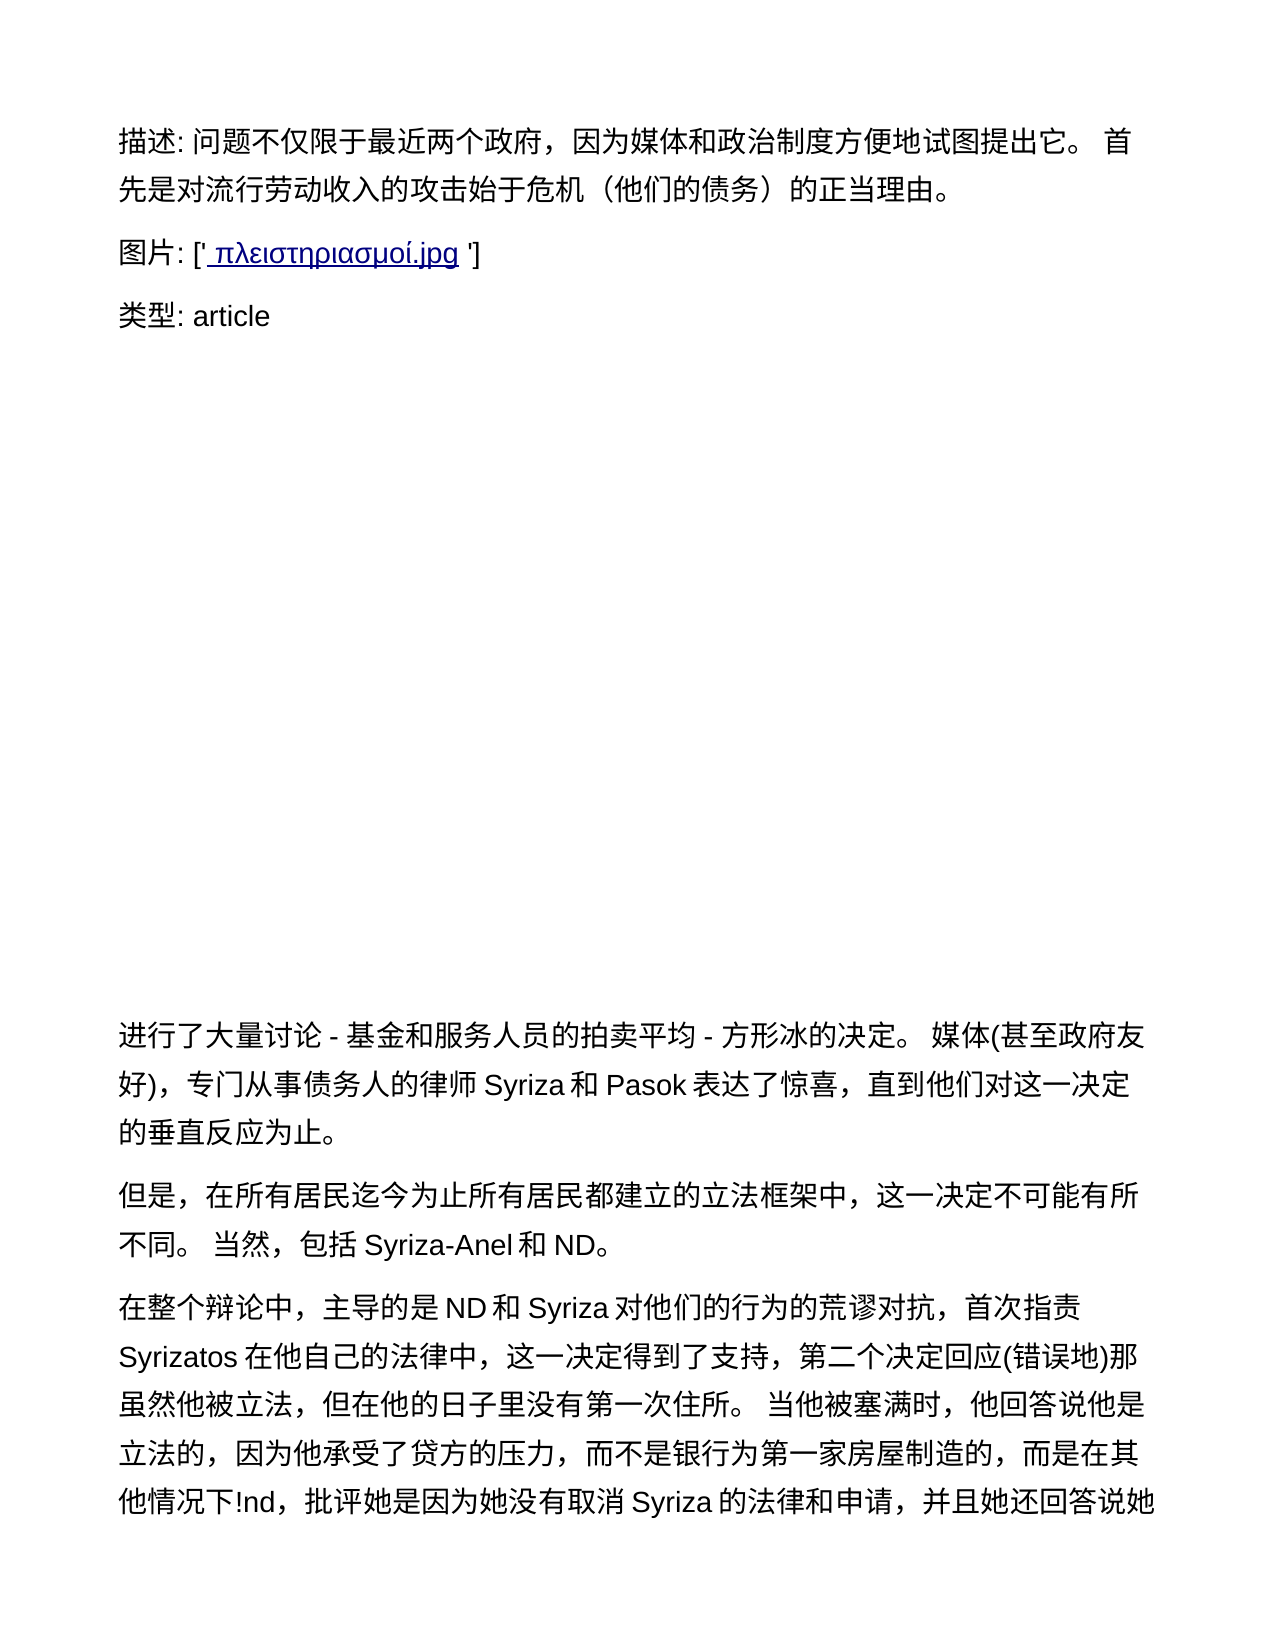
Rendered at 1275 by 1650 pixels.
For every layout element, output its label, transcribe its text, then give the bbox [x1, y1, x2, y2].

text 但是，在所有居民迄今为止所有居民都建立的立法框架中，这一决定不可能有所不同。 当然，包括Syriza-Anel和ND。 [118, 1173, 1157, 1264]
text 描述: 问题不仅限于最近两个政府，因为媒体和政治制度方便地试图提出它。 首先是对流行劳动收入的攻击始于危机（他们的债务）的正当理由。 [118, 118, 1157, 209]
text 类型: article [118, 293, 1157, 335]
text 在整个辩论中，主导的是ND和Syriza对他们的行为的荒谬对抗，首次指责Syrizatos在他自己的法律中，这一决定得到了支持，第二个决定回应(错误地)那虽然他被立法，但在他的日子里没有第一次住所。 当他被塞满时，他回答说他是立法的，因为他承受了贷方的压力，而不是银行为第一家房屋制造的，而是在其他情况下!nd，批评她是因为她没有取消Syriza的法律和申请，并且她还回答说她 [118, 1285, 1157, 1521]
text 图片: [' πλειστηριασμοί.jpg '] [118, 230, 1157, 272]
text 进行了大量讨论 - 基金和服务人员的拍卖平均 - 方形冰的决定。 媒体(甚至政府友好)，专门从事债务人的律师Syriza和Pasok表达了惊喜，直到他们对这一决定的垂直反应为止。 [118, 356, 1157, 1152]
